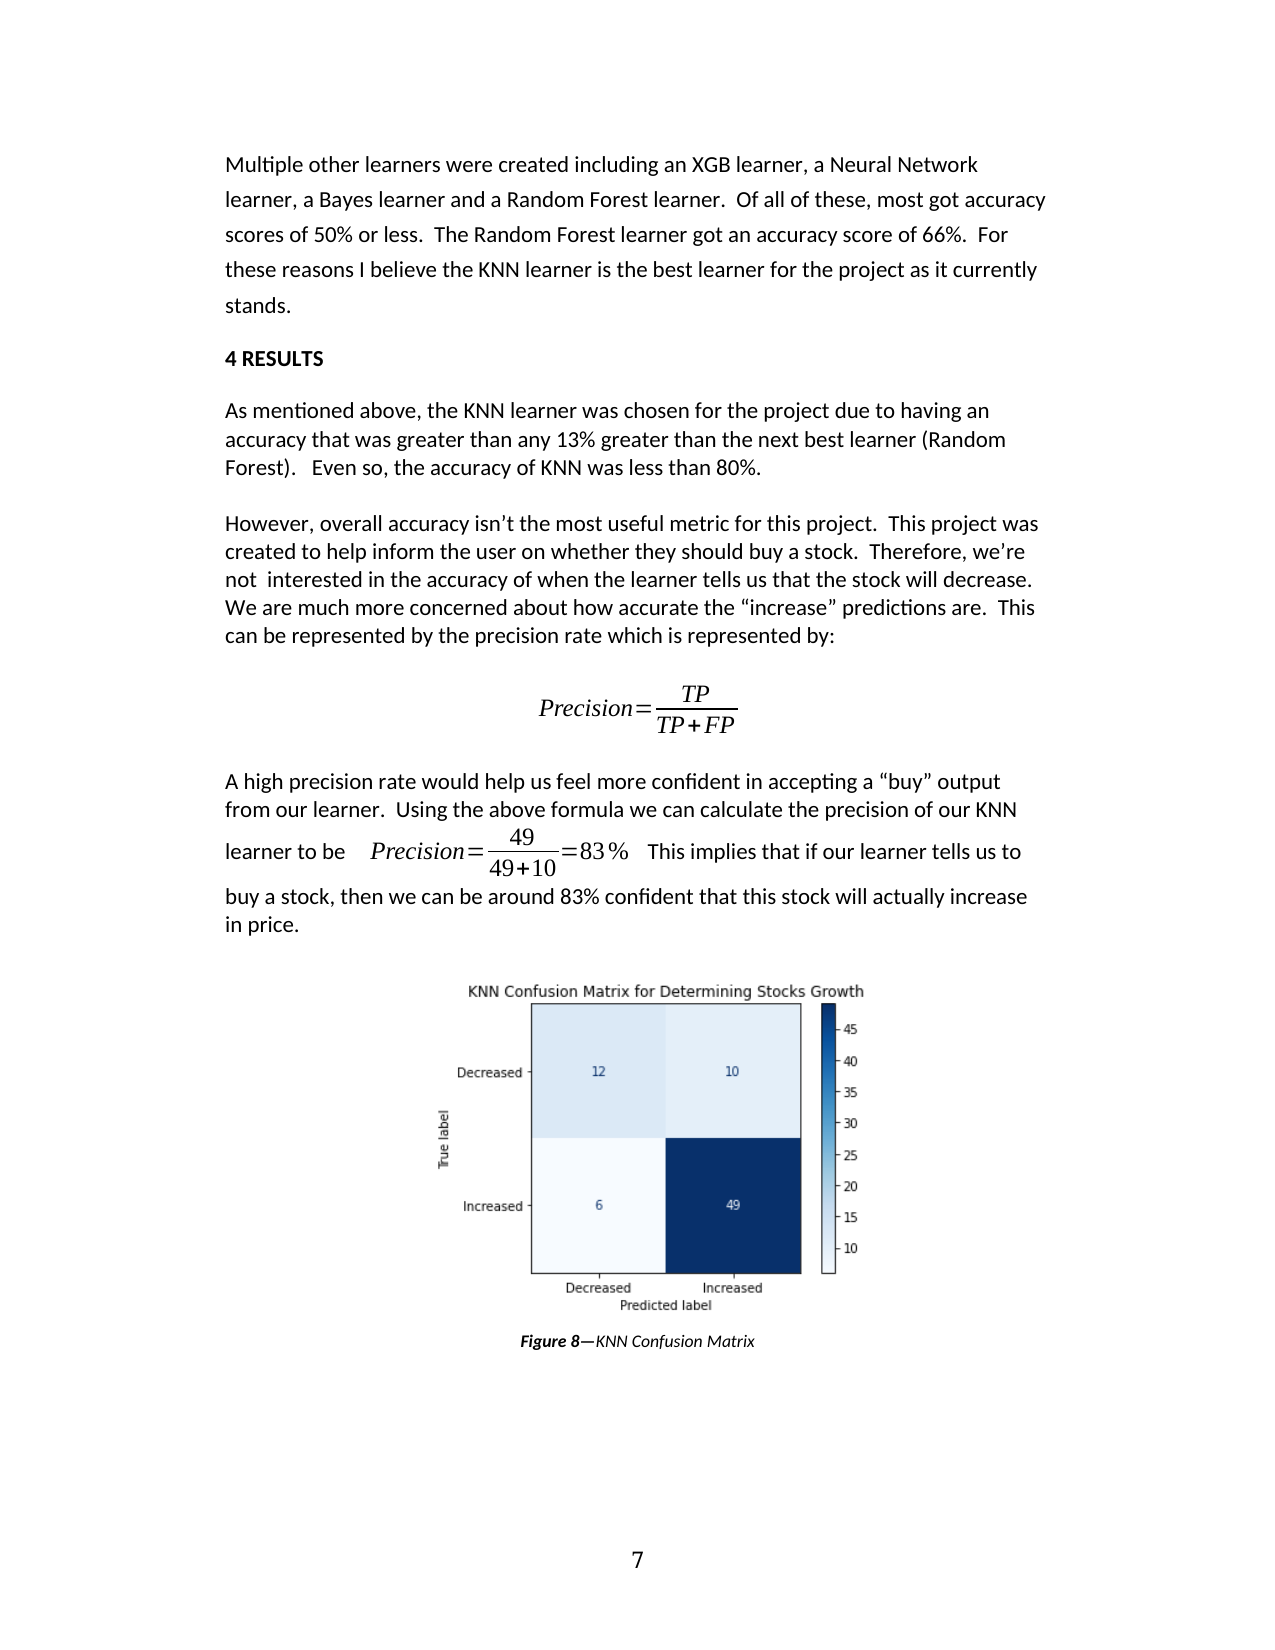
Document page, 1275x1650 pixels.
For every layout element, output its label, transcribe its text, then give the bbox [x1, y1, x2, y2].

text As mentioned above, the KNN learner was chosen for the project due to having an accuracy that was greater than any 13% greater than the next best learner (Random Forest). Even so, the accuracy of KNN was less than 80%. [225, 397, 1050, 481]
text Multiple other learners were created including an XGB learner, a Neural Network learner, a Bayes learner and a Random Forest learner. Of all of these, most got accuracy scores of 50% or less. The Random Forest learner got an accuracy score of 66%. For these reasons I believe the KNN learner is the best learner for the project as it currently stands. [225, 150, 1050, 319]
text However, overall accuracy isn’t the most useful metric for this project. This project was created to help inform the user on whether they should buy a stock. Therefore, we’re not interested in the accuracy of when the learner tells us that the stock will decrease. We are much more concerned about how accurate the “increase” predictions are. This can be represented by the precision rate which is represented by: [225, 509, 1050, 649]
text A high precision rate would help us feel more confident in accepting a “buy” output from our learner. Using the above formula we can calculate the precision of our KNN learner to be This implies that if our learner tells us to buy a stock, then we can be around 83% confident that this stock will actually increase in price. [225, 767, 1050, 938]
subtitle 4 RESULTS [225, 344, 1050, 372]
picture [431, 976, 872, 1320]
text Figure 8—KNN Confusion Matrix [225, 1330, 1050, 1352]
